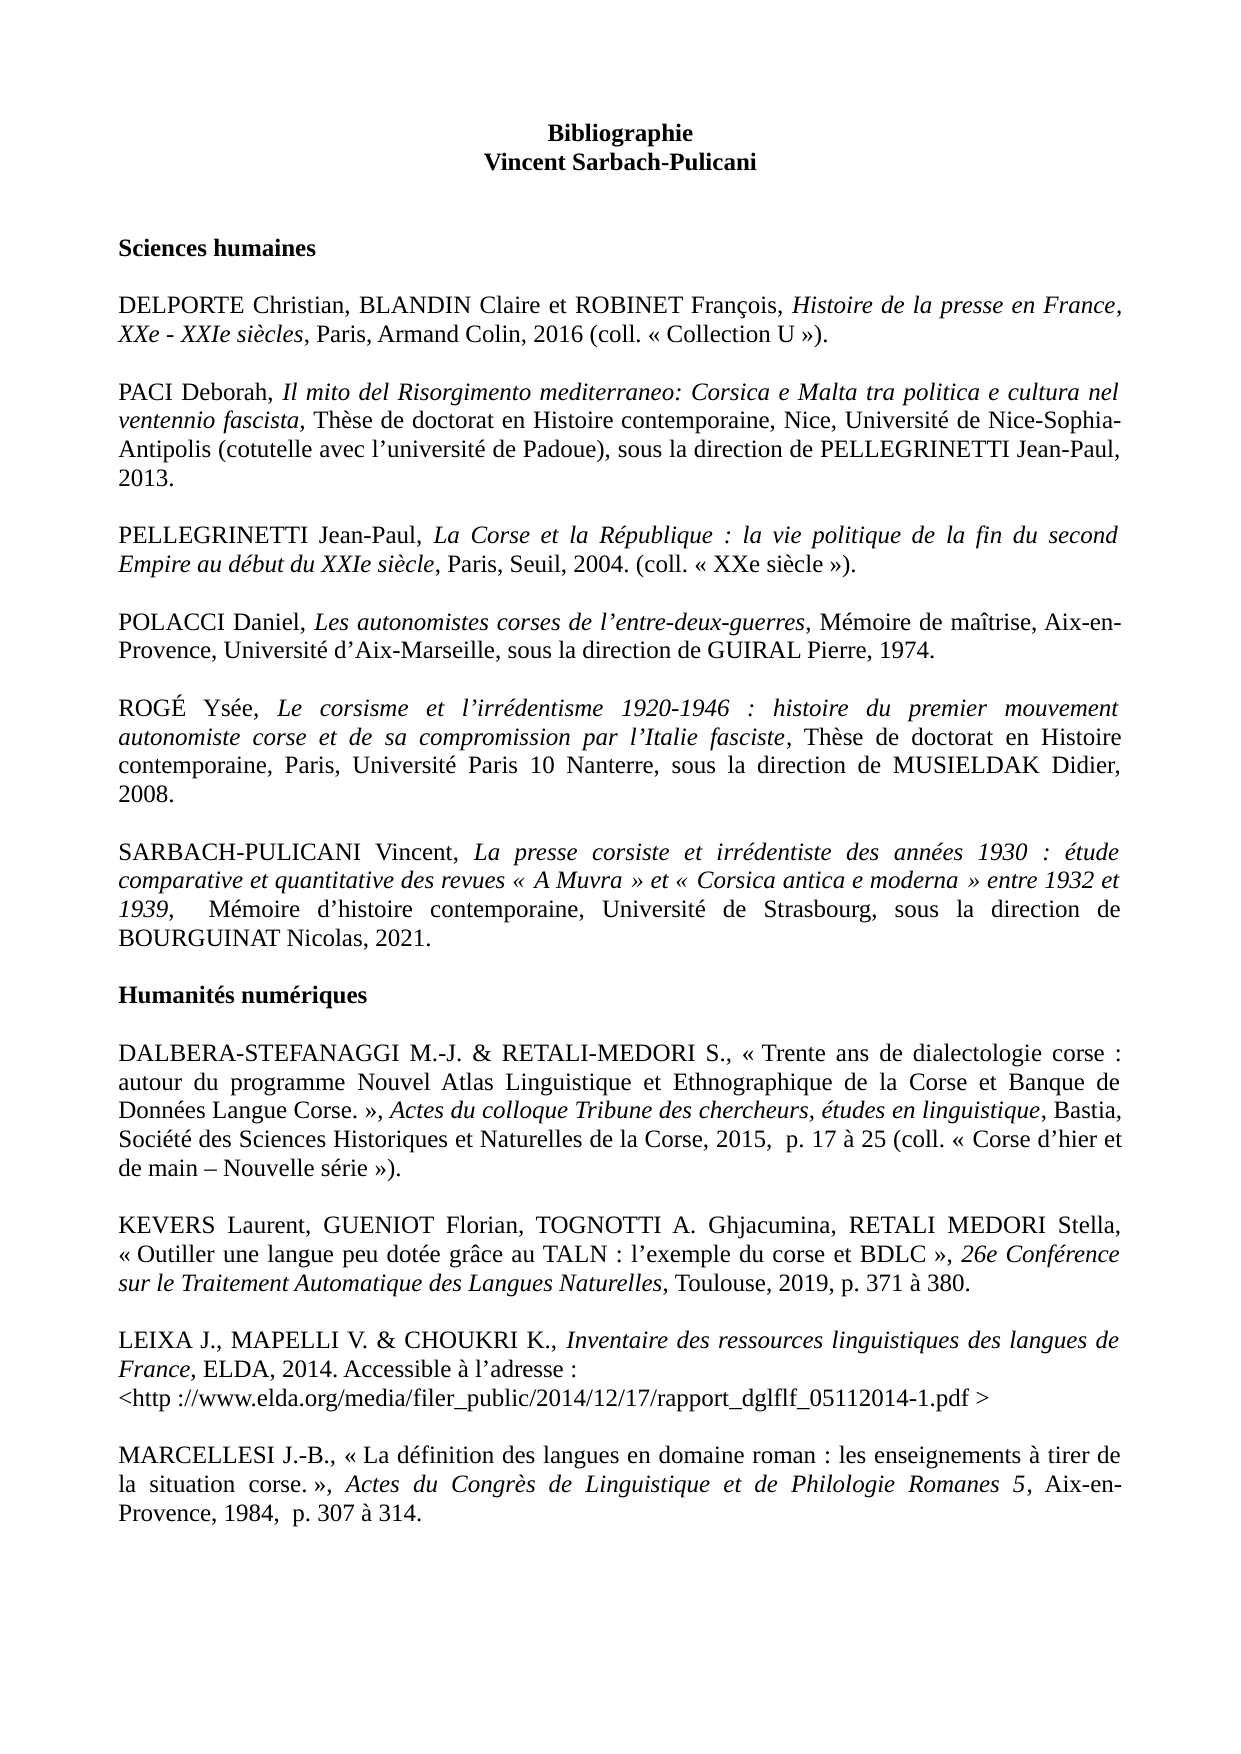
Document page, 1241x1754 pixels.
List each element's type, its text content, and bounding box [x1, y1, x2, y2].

text ROGÉ Ysée, Le corsisme et l’irrédentisme 1920-1946 : histoire du premier mouvement autonomiste corse et de sa compromission par l’Italie fasciste, Thèse de doctorat en Histoire contemporaine, Paris, Université Paris 10 Nanterre, sous la direction de MUSIELDAK Didier, 2008. [118, 693, 1122, 808]
text DELPORTE Christian, BLANDIN Claire et ROBINET François, Histoire de la presse en France, XXe - XXIe siècles, Paris, Armand Colin, 2016 (coll. « Collection U »). [118, 291, 1122, 348]
text DALBERA-STEFANAGGI M.-J. & RETALI-MEDORI S., « Trente ans de dialectologie corse : autour du programme Nouvel Atlas Linguistique et Ethnographique de la Corse et Banque de Données Langue Corse. », Actes du colloque Tribune des chercheurs, études en linguistique, Bastia, Société des Sciences Historiques et Naturelles de la Corse, 2015, p. 17 à 25 (coll. « Corse d’hier et de main – Nouvelle série »). [118, 1038, 1122, 1182]
text MARCELLESI J.-B., « La définition des langues en domaine roman : les enseignements à tirer de la situation corse. », Actes du Congrès de Linguistique et de Philologie Romanes 5, Aix-en-Provence, 1984, p. 307 à 314. [118, 1441, 1122, 1527]
text POLACCI Daniel, Les autonomistes corses de l’entre-deux-guerres, Mémoire de maîtrise, Aix-en-Provence, Université d’Aix-Marseille, sous la direction de GUIRAL Pierre, 1974. [118, 607, 1122, 664]
text <http ://www.elda.org/media/filer_public/2014/12/17/rapport_dglflf_05112014-1.pdf > [118, 1383, 1122, 1412]
text Humanités numériques [118, 981, 1122, 1009]
text LEIXA J., MAPELLI V. & CHOUKRI K., Inventaire des ressources linguistiques des langues de France, ELDA, 2014. Accessible à l’adresse : [118, 1326, 1122, 1383]
text Sciences humaines [118, 233, 1122, 262]
text SARBACH-PULICANI Vincent, La presse corsiste et irrédentiste des années 1930 : étude comparative et quantitative des revues « A Muvra » et « Corsica antica e moderna » entre 1932 et 1939, Mémoire d’histoire contemporaine, Université de Strasbourg, sous la direction de BOURGUINAT Nicolas, 2021. [118, 837, 1122, 952]
text PELLEGRINETTI Jean-Paul, La Corse et la République : la vie politique de la fin du second Empire au début du XXIe siècle, Paris, Seuil, 2004. (coll. « XXe siècle »). [118, 521, 1122, 578]
text Vincent Sarbach-Pulicani [118, 147, 1122, 176]
text KEVERS Laurent, GUENIOT Florian, TOGNOTTI A. Ghjacumina, RETALI MEDORI Stella, « Outiller une langue peu dotée grâce au TALN : l’exemple du corse et BDLC », 26e Conférence sur le Traitement Automatique des Langues Naturelles, Toulouse, 2019, p. 371 à 380. [118, 1211, 1122, 1297]
text Bibliographie [118, 118, 1122, 147]
text PACI Deborah, Il mito del Risorgimento mediterraneo: Corsica e Malta tra politica e cultura nel ventennio fascista, Thèse de doctorat en Histoire contemporaine, Nice, Université de Nice-Sophia-Antipolis (cotutelle avec l’université de Padoue), sous la direction de PELLEGRINETTI Jean-Paul, 2013. [118, 377, 1122, 492]
